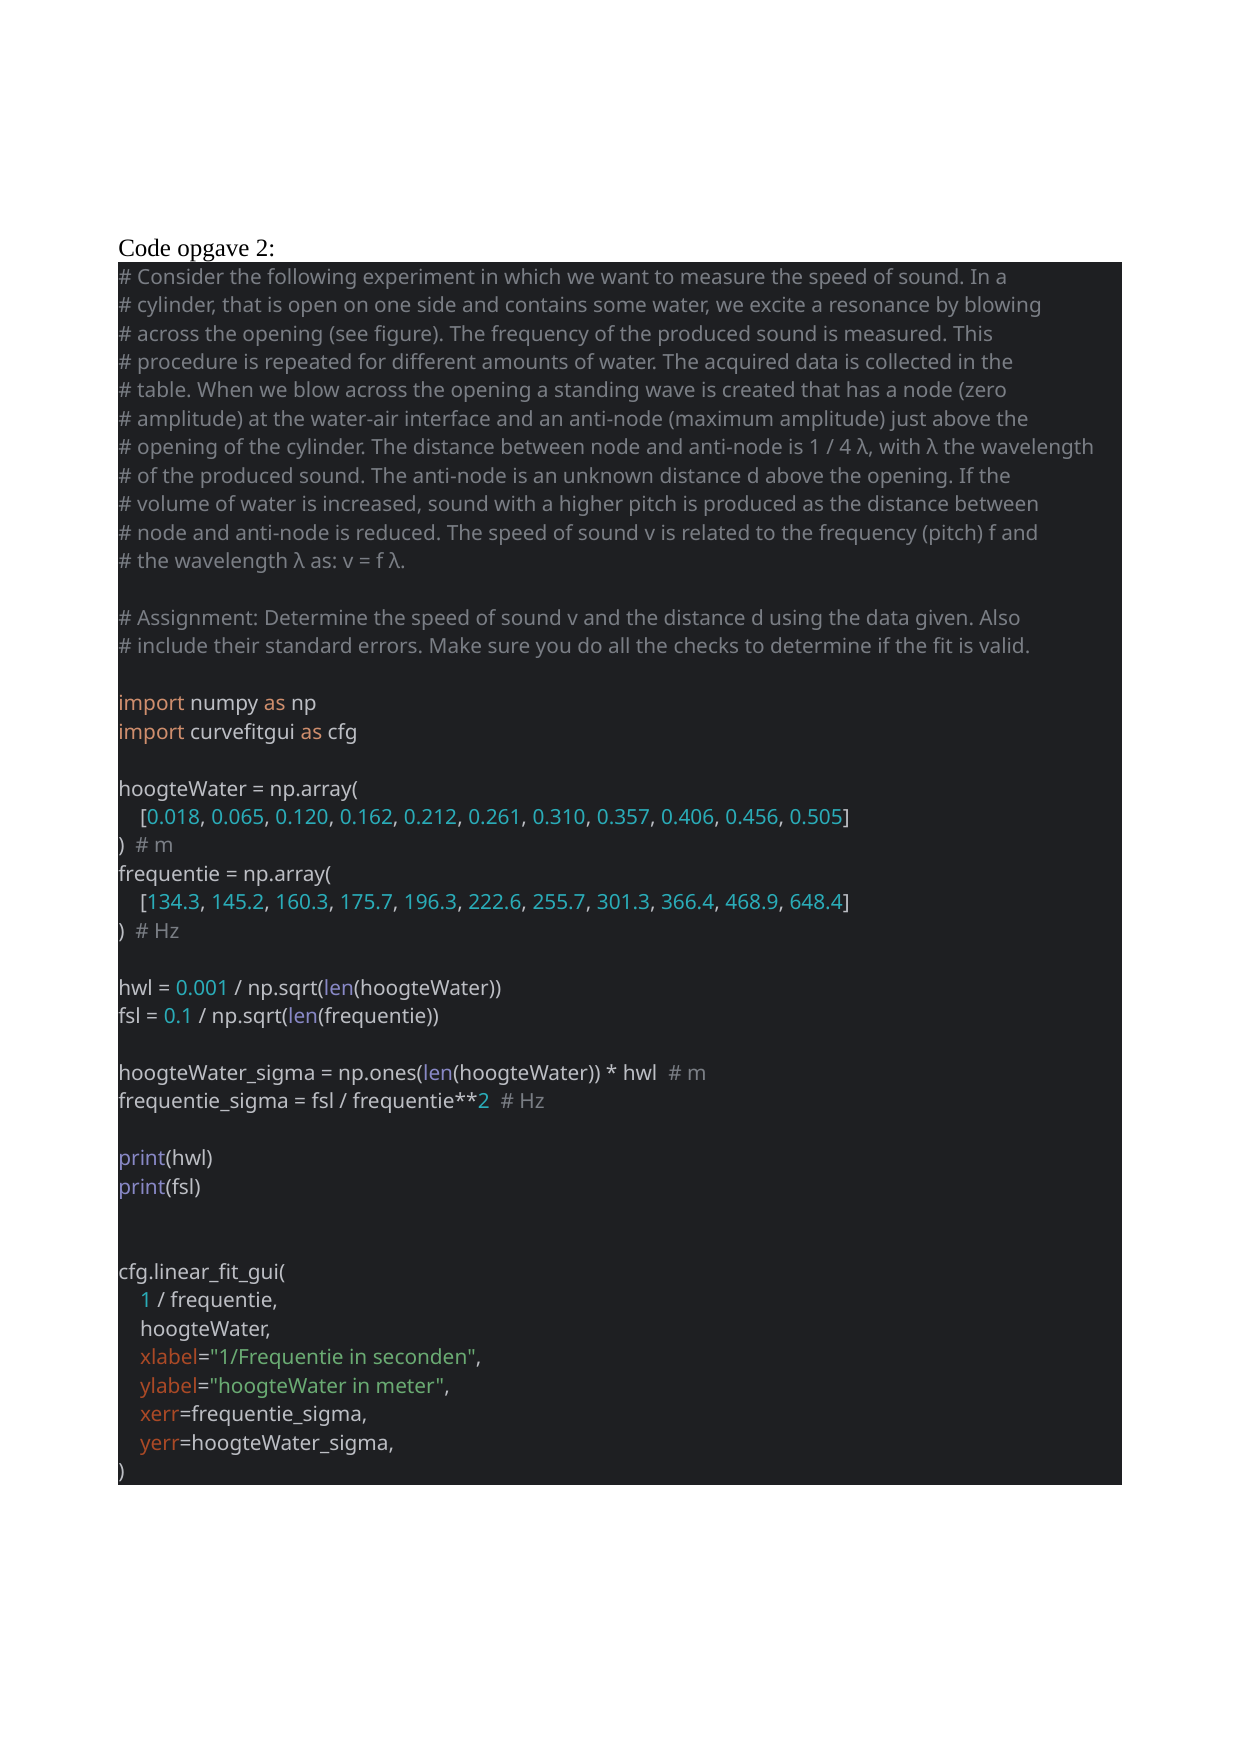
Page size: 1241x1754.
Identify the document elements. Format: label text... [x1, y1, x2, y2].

text # Consider the following experiment in which we want to measure the speed of sound. In a # cylinder, that is open on one side and contains some water, we excite a resonance by blowing # across the opening (see figure). The frequency of the produced sound is measured. This # procedure is repeated for different amounts of water. The acquired data is collected in the # table. When we blow across the opening a standing wave is created that has a node (zero # amplitude) at the water-air interface and an anti-node (maximum amplitude) just above the # opening of the cylinder. The distance between node and anti-node is 1 / 4 λ, with λ the wavelength # of the produced sound. The anti-node is an unknown distance d above the opening. If the # volume of water is increased, sound with a higher pitch is produced as the distance between # node and anti-node is reduced. The speed of sound v is related to the frequency (pitch) f and # the wavelength λ as: v = f λ. # Assignment: Determine the speed of sound v and the distance d using the data given. Also # include their standard errors. Make sure you do all the checks to determine if the fit is valid. import numpy as np import curvefitgui as cfg hoogteWater = np.array( [0.018, 0.065, 0.120, 0.162, 0.212, 0.261, 0.310, 0.357, 0.406, 0.456, 0.505] ) # m frequentie = np.array( [134.3, 145.2, 160.3, 175.7, 196.3, 222.6, 255.7, 301.3, 366.4, 468.9, 648.4] ) # Hz hwl = 0.001 / np.sqrt(len(hoogteWater)) fsl = 0.1 / np.sqrt(len(frequentie)) hoogteWater_sigma = np.ones(len(hoogteWater)) * hwl # m frequentie_sigma = fsl / frequentie**2 # Hz print(hwl) print(fsl) cfg.linear_fit_gui( 1 / frequentie, hoogteWater, xlabel="1/Frequentie in seconden", ylabel="hoogteWater in meter", xerr=frequentie_sigma, yerr=hoogteWater_sigma, ) [118, 262, 1122, 1485]
text Code opgave 2: [118, 233, 1122, 262]
